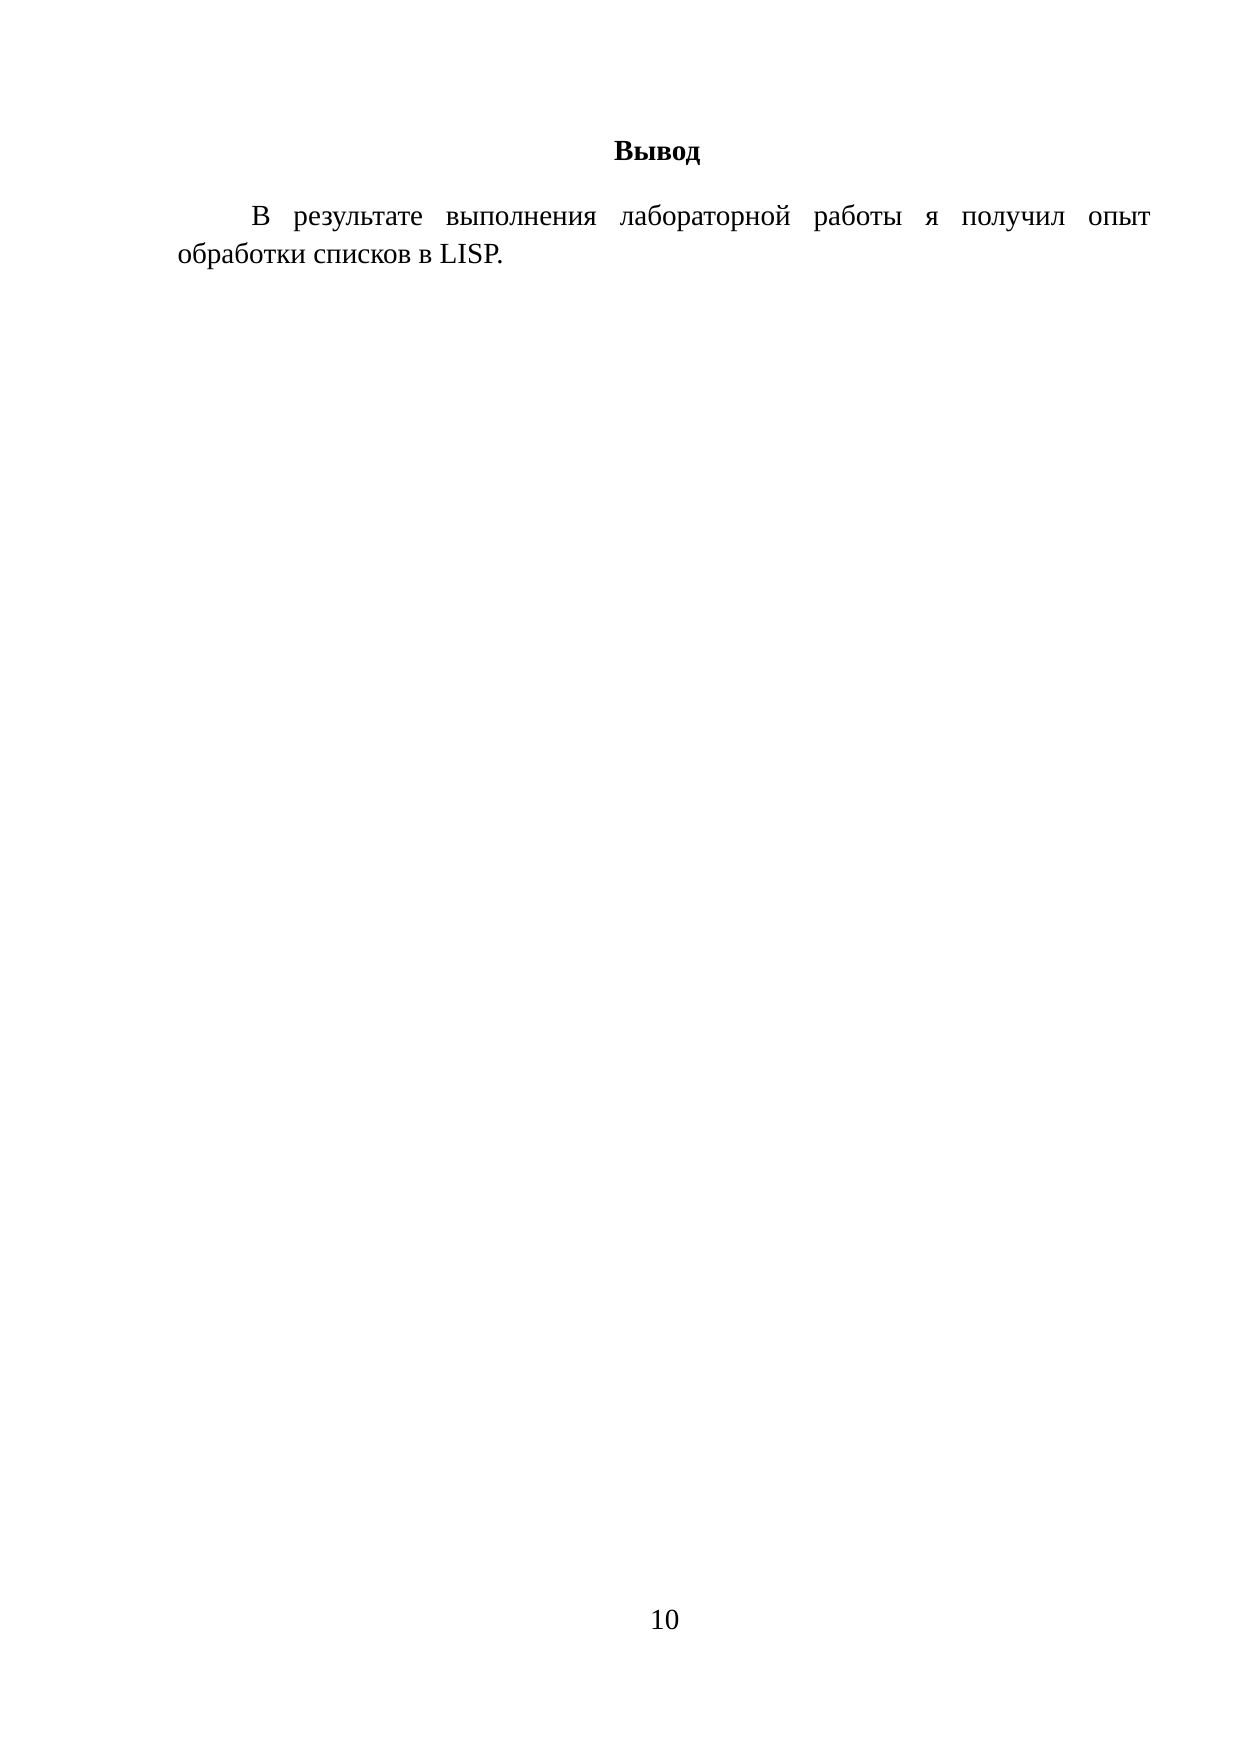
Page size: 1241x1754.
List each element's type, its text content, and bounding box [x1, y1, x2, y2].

title Вывод [251, 133, 1063, 166]
text В результате выполнения лабораторной работы я получил опыт обработки списков в LISP. [177, 198, 1152, 270]
